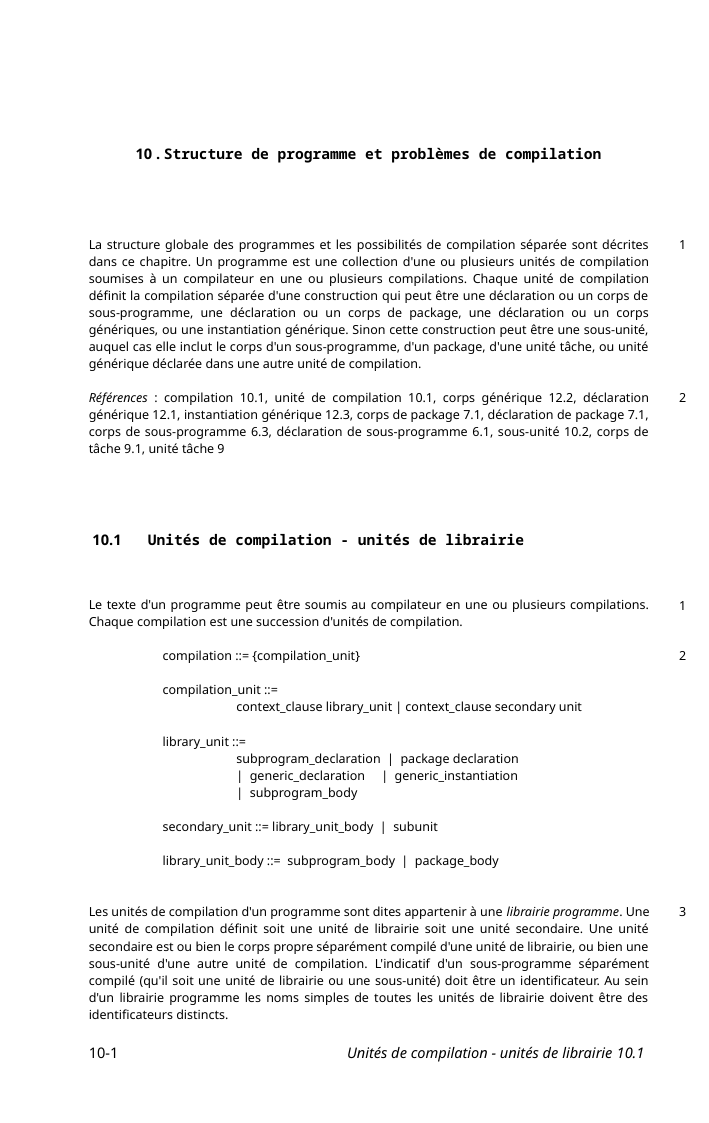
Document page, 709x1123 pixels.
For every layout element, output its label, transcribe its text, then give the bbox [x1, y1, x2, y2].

text compilation_unit ::= [88, 681, 649, 698]
subtitle Structure de programme et problèmes de compilation [88, 144, 649, 164]
text | generic_declaration | generic_instantiation [88, 767, 649, 784]
text subprogram_declaration | package declaration [88, 750, 649, 767]
subtitle Unités de compilation - unités de librairie [88, 529, 649, 549]
text La structure globale des programmes et les possibilités de compilation séparée sont décrites dans ce chapitre. Un programme est une collection d'une ou plusieurs unités de compilation soumises à un compilateur en une ou plusieurs compilations. Chaque unité de compilation définit la compilation séparée d'une construction qui peut être une déclaration ou un corps de sous-programme, une déclaration ou un corps de package, une déclaration ou un corps génériques, ou une instantiation générique. Sinon cette construction peut être une sous-unité, auquel cas elle inclut le corps d'un sous-programme, d'un package, d'une unité tâche, ou unité générique déclarée dans une autre unité de compilation. [88, 236, 649, 372]
text context_clause library_unit | context_clause secondary unit [88, 698, 649, 716]
text library_unit_body ::= subprogram_body | package_body [88, 852, 649, 869]
text Le texte d'un programme peut être soumis au compilateur en une ou plusieurs compilations. Chaque compilation est une succession d'unités de compilation. [88, 596, 649, 630]
text Références : compilation 10.1, unité de compilation 10.1, corps générique 12.2, déclaration générique 12.1, instantiation générique 12.3, corps de package 7.1, déclaration de package 7.1, corps de sous-programme 6.3, déclaration de sous-programme 6.1, sous-unité 10.2, corps de tâche 9.1, unité tâche 9 [88, 389, 649, 458]
text compilation ::= {compilation_unit} [88, 647, 649, 664]
text library_unit ::= [88, 733, 649, 750]
text secondary_unit ::= library_unit_body | subunit [88, 818, 649, 835]
text Les unités de compilation d'un programme sont dites appartenir à une librairie programme. Une unité de compilation définit soit une unité de librairie soit une unité secondaire. Une unité secondaire est ou bien le corps propre séparément compilé d'une unité de librairie, ou bien une sous-unité d'une autre unité de compilation. L'indicatif d'un sous-programme séparément compilé (qu'il soit une unité de librairie ou une sous-unité) doit être un identificateur. Au sein d'un librairie programme les noms simples de toutes les unités de librairie doivent être des identificateurs distincts. [88, 903, 649, 1023]
text | subprogram_body [88, 784, 649, 801]
